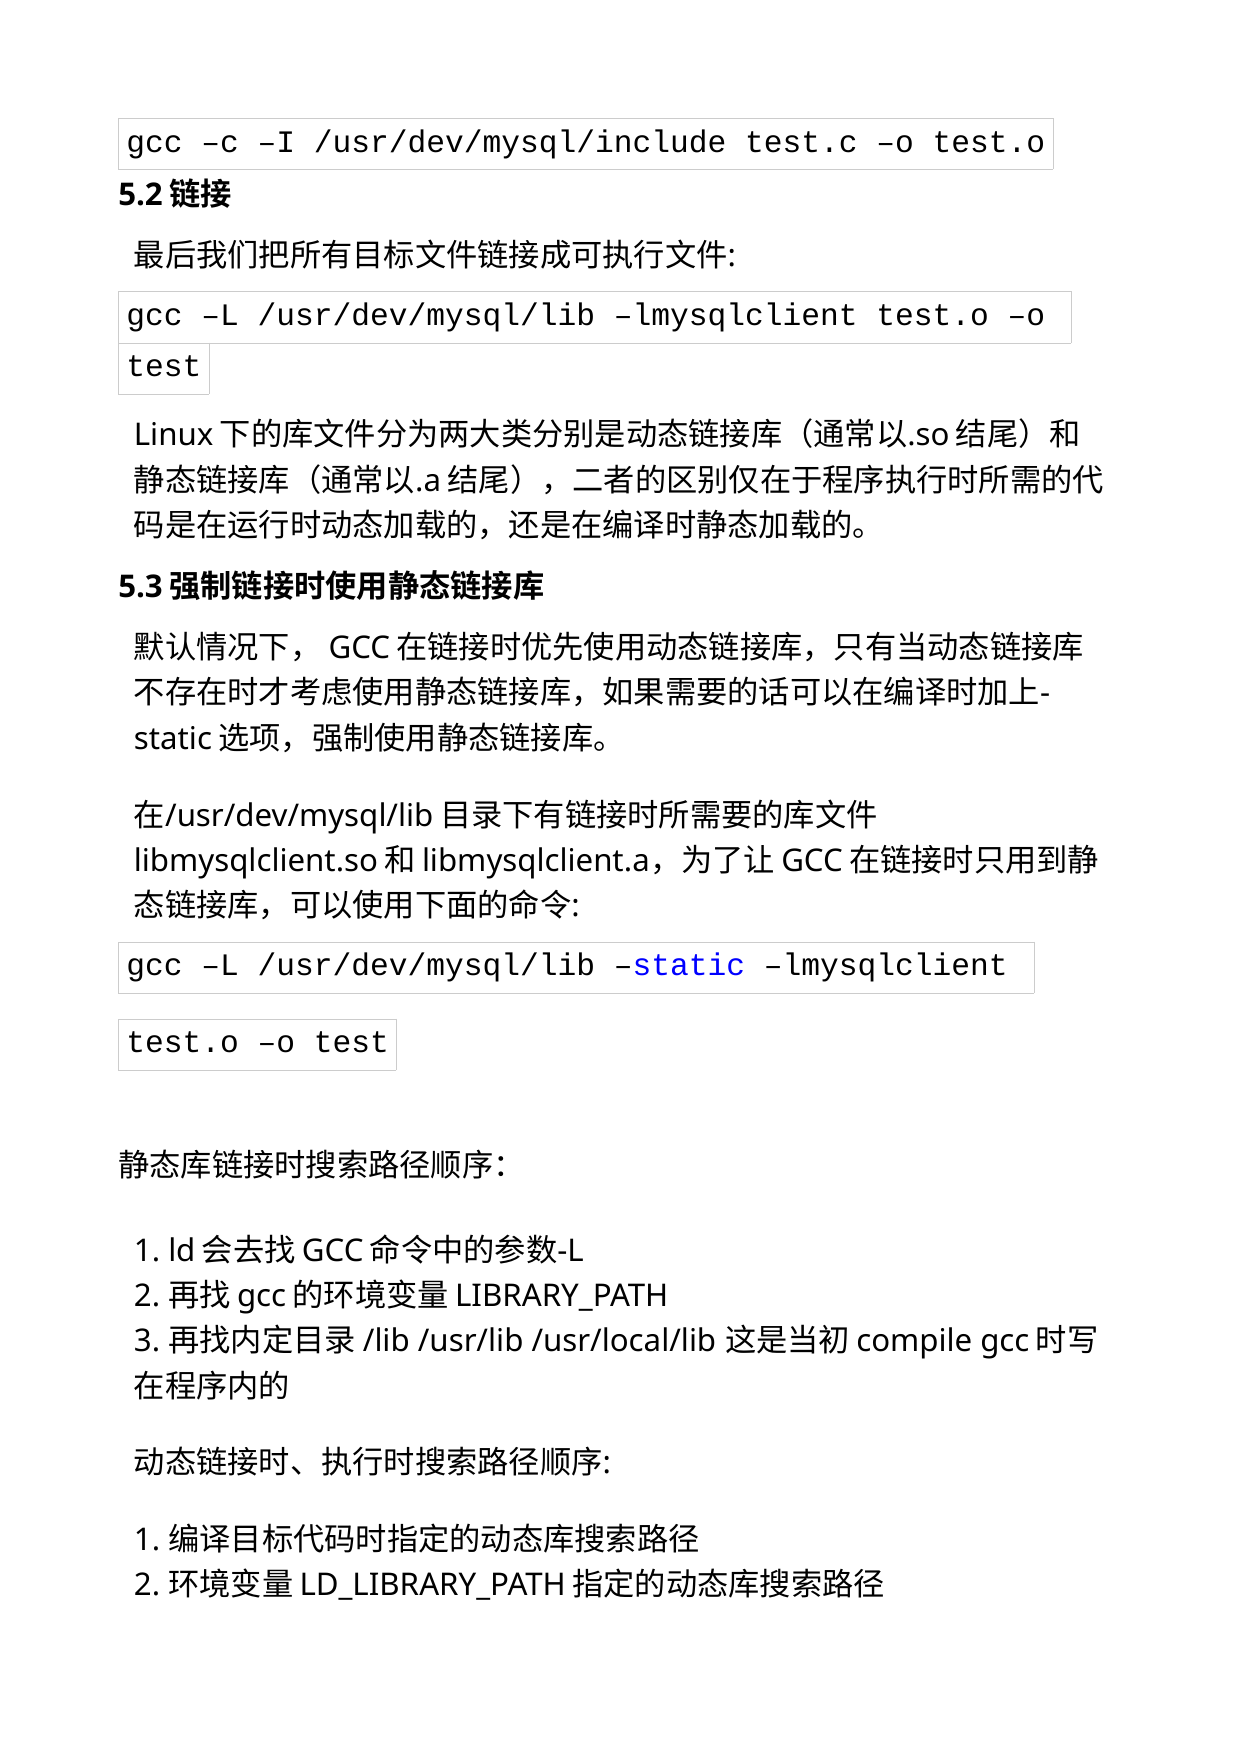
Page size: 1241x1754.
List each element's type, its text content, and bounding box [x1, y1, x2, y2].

text gcc –L /usr/dev/mysql/lib –lmysqlclient test.o –o test [210, 291, 1122, 394]
subtitle 5.3强制链接时使用静态链接库 [118, 561, 1122, 607]
text [1054, 118, 1122, 169]
text 1. 编译目标代码时指定的动态库搜索路径 2. 环境变量LD_LIBRARY_PATH指定的动态库搜索路径 [134, 1514, 1106, 1605]
text 动态链接时、执行时搜索路径顺序: [134, 1437, 1106, 1483]
text gcc –L /usr/dev/mysql/lib –lmysqlclient test.o –o test [119, 344, 209, 394]
subtitle 5.2链接 [118, 169, 1122, 215]
text 最后我们把所有目标文件链接成可执行文件: [134, 230, 1106, 276]
text 1. ld会去找GCC命令中的参数-L 2. 再找gcc的环境变量LIBRARY_PATH 3. 再找内定目录 /lib /usr/lib /usr/local/lib 这是当初compile gcc时写在程序内的 [134, 1225, 1106, 1406]
text gcc –L /usr/dev/mysql/lib –lmysqlclient test.o –o test [119, 292, 1071, 343]
text 静态库链接时搜索路径顺序： [118, 1095, 1122, 1186]
text gcc –L /usr/dev/mysql/lib –static –lmysqlclient test.o –o test [118, 942, 1122, 1070]
text 默认情况下， GCC在链接时优先使用动态链接库，只有当动态链接库不存在时才考虑使用静态链接库，如果需要的话可以在编译时加上-static选项，强制使用静态链接库。 [134, 622, 1106, 758]
text Linux下的库文件分为两大类分别是动态链接库（通常以.so结尾）和静态链接库（通常以.a结尾），二者的区别仅在于程序执行时所需的代码是在运行时动态加载的，还是在编译时静态加载的。 [134, 409, 1106, 546]
text gcc –c –I /usr/dev/mysql/include test.c –o test.o [119, 119, 1053, 169]
text 在/usr/dev/mysql/lib目录下有链接时所需要的库文件libmysqlclient.so和libmysqlclient.a，为了让GCC在链接时只用到静态链接库，可以使用下面的命令: [134, 790, 1106, 926]
